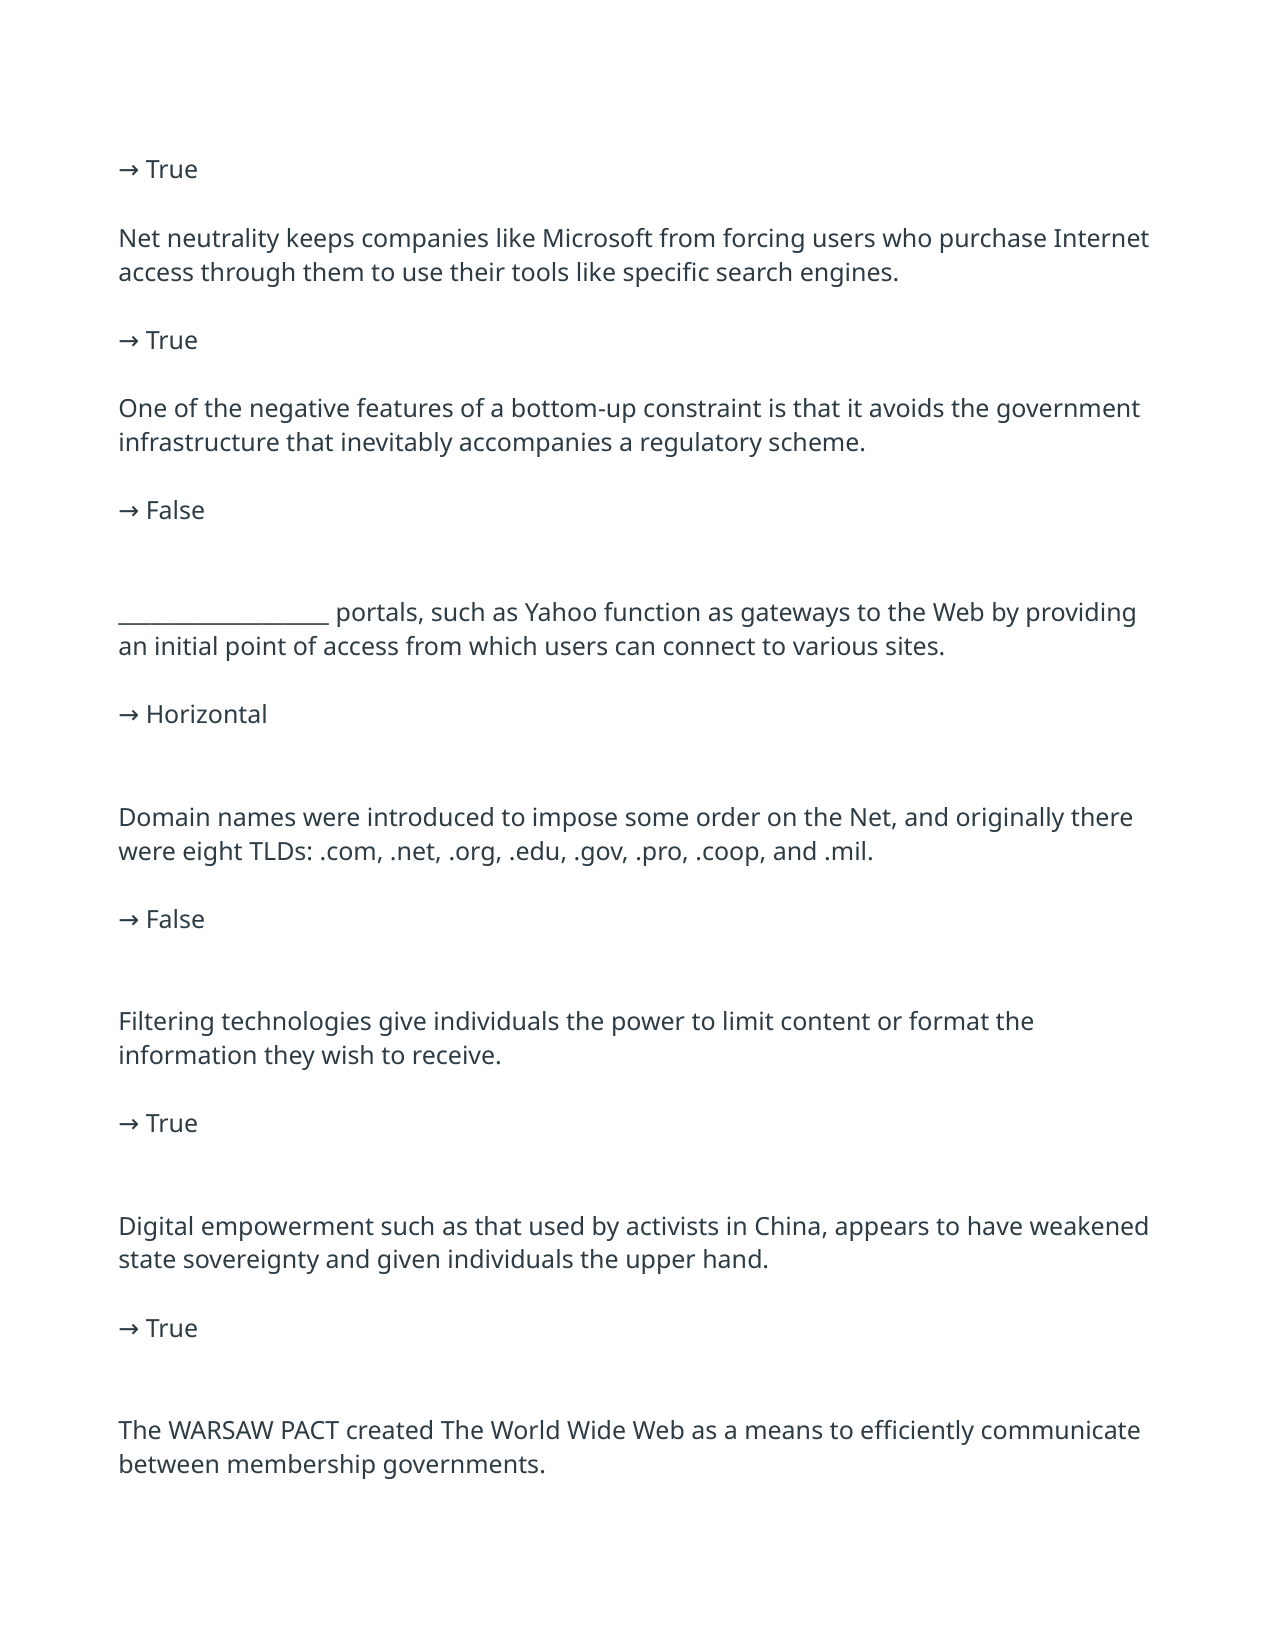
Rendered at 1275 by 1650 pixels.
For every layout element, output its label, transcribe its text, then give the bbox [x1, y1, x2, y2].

text → False [118, 493, 1157, 527]
text → True [118, 322, 1157, 357]
text One of the negative features of a bottom-up constraint is that it avoids the government infrastructure that inevitably accompanies a regulatory scheme. [118, 391, 1157, 459]
text → True [118, 1106, 1157, 1140]
text → False [118, 902, 1157, 936]
text The WARSAW PACT created The World Wide Web as a means to efficiently communicate between membership governments. [118, 1412, 1157, 1481]
text → Horizontal [118, 697, 1157, 731]
text → True [118, 152, 1157, 186]
text ___________________ portals, such as Yahoo function as gateways to the Web by providing an initial point of access from which users can connect to various sites. [118, 595, 1157, 663]
text Filtering technologies give individuals the power to limit content or format the information they wish to receive. [118, 1004, 1157, 1072]
text Net neutrality keeps companies like Microsoft from forcing users who purchase Internet access through them to use their tools like specific search engines. [118, 220, 1157, 288]
text Domain names were introduced to impose some order on the Net, and originally there were eight TLDs: .com, .net, .org, .edu, .gov, .pro, .coop, and .mil. [118, 799, 1157, 867]
text → True [118, 1310, 1157, 1344]
text Digital empowerment such as that used by activists in China, appears to have weakened state sovereignty and given individuals the upper hand. [118, 1208, 1157, 1276]
